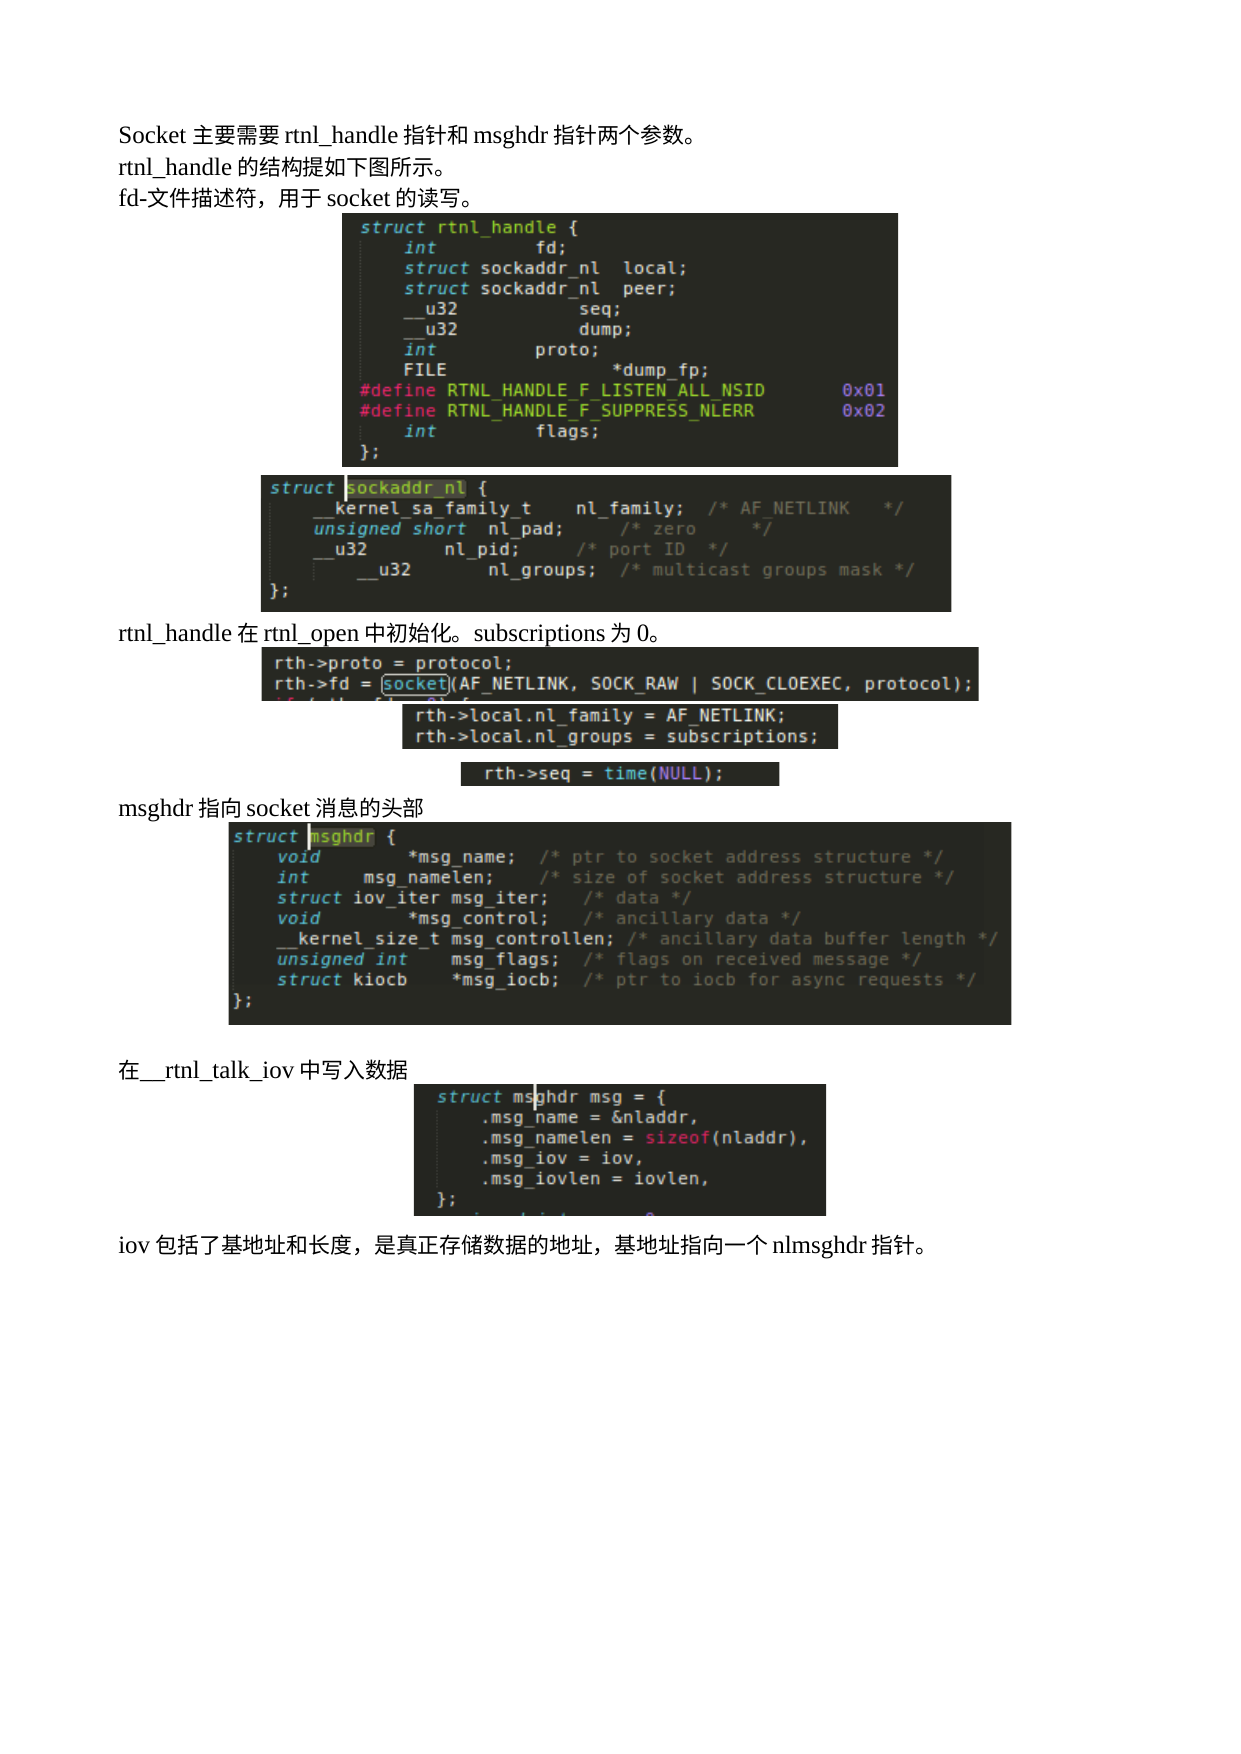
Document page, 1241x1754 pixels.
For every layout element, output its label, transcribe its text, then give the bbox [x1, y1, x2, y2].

picture [261, 647, 979, 701]
text 在__rtnl_talk_iov中写入数据 [118, 1053, 1122, 1085]
text rtnl_handle的结构提如下图所示。 [118, 150, 1122, 181]
text fd-文件描述符，用于socket的读写。 [118, 181, 1122, 213]
text rtnl_handle在rtnl_open中初始化。subscriptions为0。 [118, 616, 1122, 647]
picture [228, 822, 1012, 1025]
picture [260, 475, 952, 612]
picture [413, 1084, 827, 1216]
text Socket 主要需要rtnl_handle指针和msghdr指针两个参数。 [118, 118, 1122, 150]
picture [460, 762, 780, 786]
text msghdr指向socket消息的头部 [118, 791, 1122, 823]
text iov包括了基地址和长度，是真正存储数据的地址，基地址指向一个nlmsghdr指针。 [118, 1228, 1122, 1260]
picture [342, 213, 899, 467]
picture [402, 704, 839, 749]
